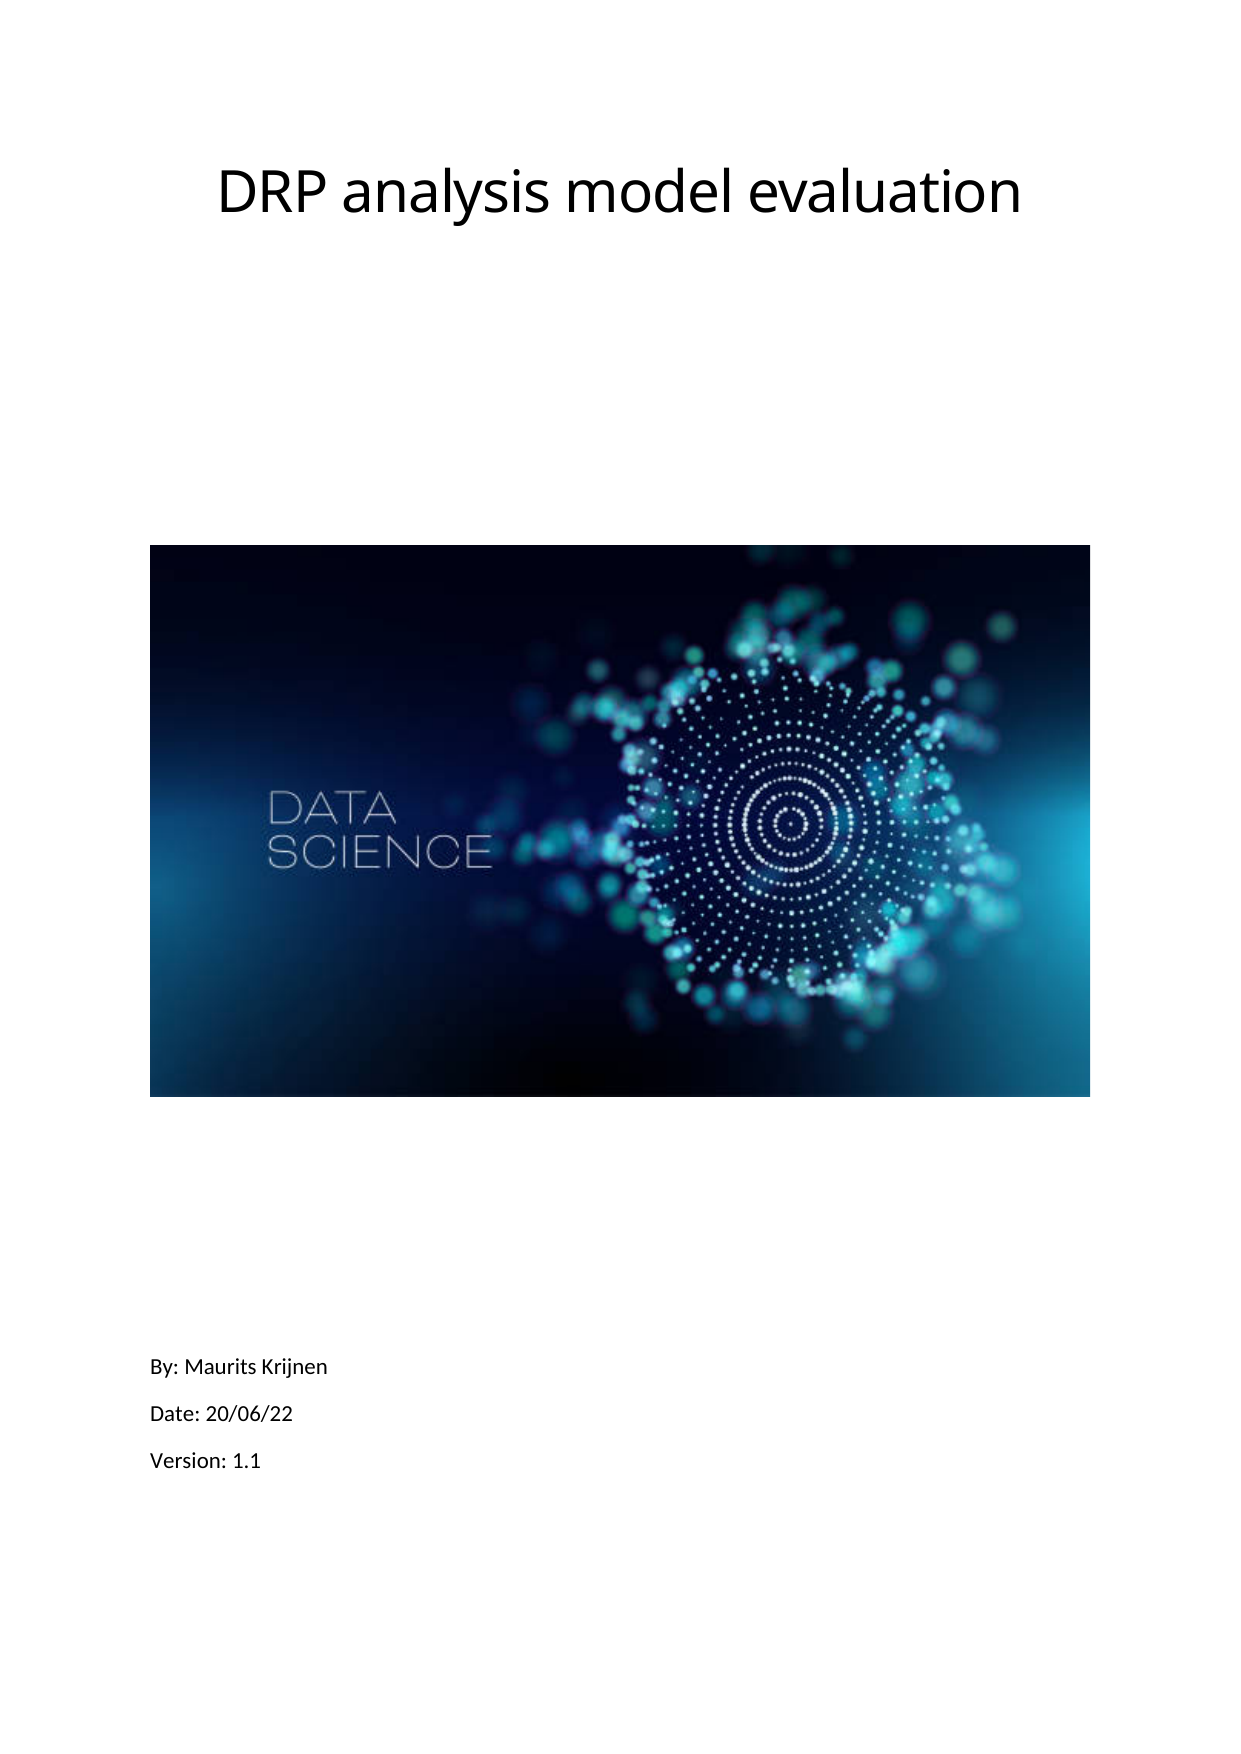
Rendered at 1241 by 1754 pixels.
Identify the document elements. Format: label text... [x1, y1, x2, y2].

text By: Maurits Krijnen [150, 1352, 1090, 1380]
picture [150, 545, 1091, 1097]
text Version: 1.1 [150, 1446, 1090, 1474]
text Date: 20/06/22 [150, 1399, 1090, 1427]
title DRP analysis model evaluation [150, 150, 1090, 229]
